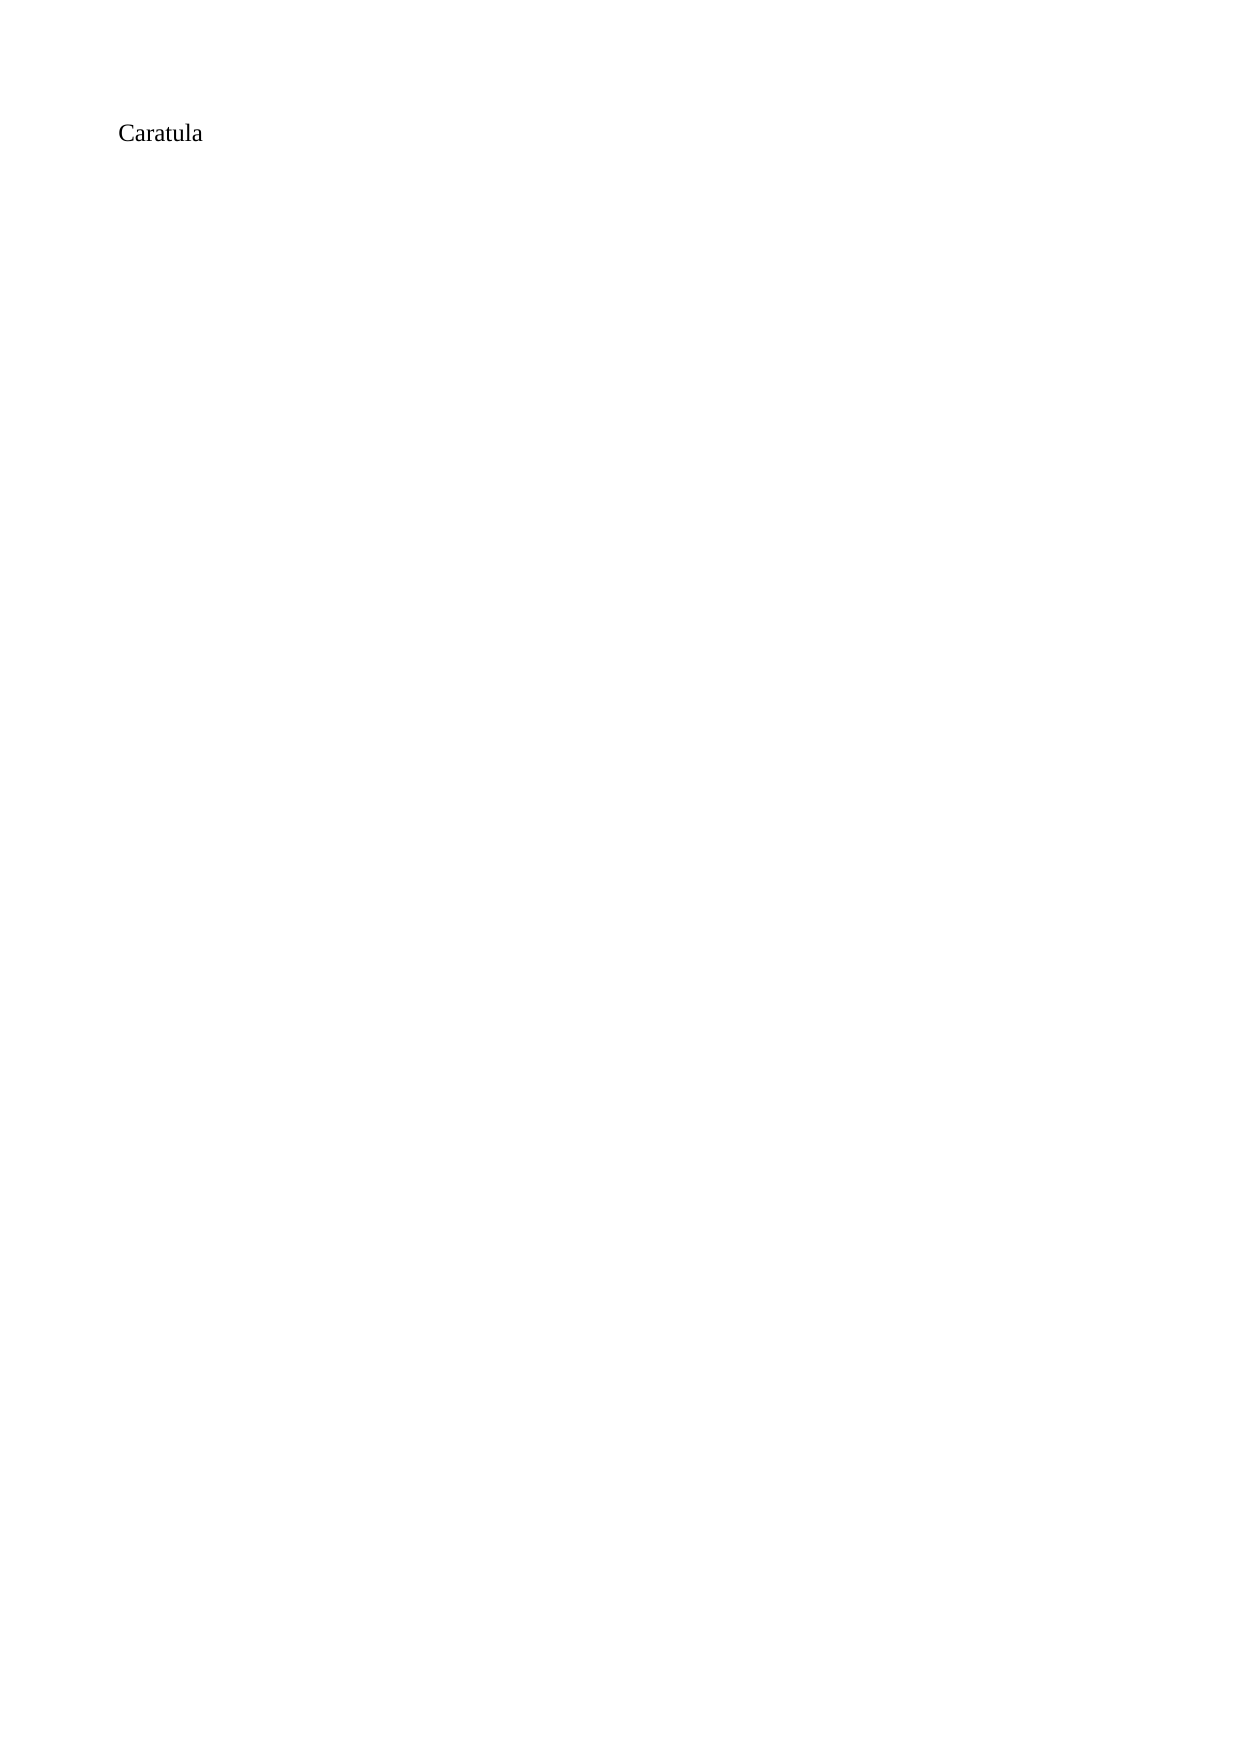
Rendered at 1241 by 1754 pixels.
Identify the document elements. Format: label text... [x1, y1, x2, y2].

text Caratula [118, 118, 1122, 147]
